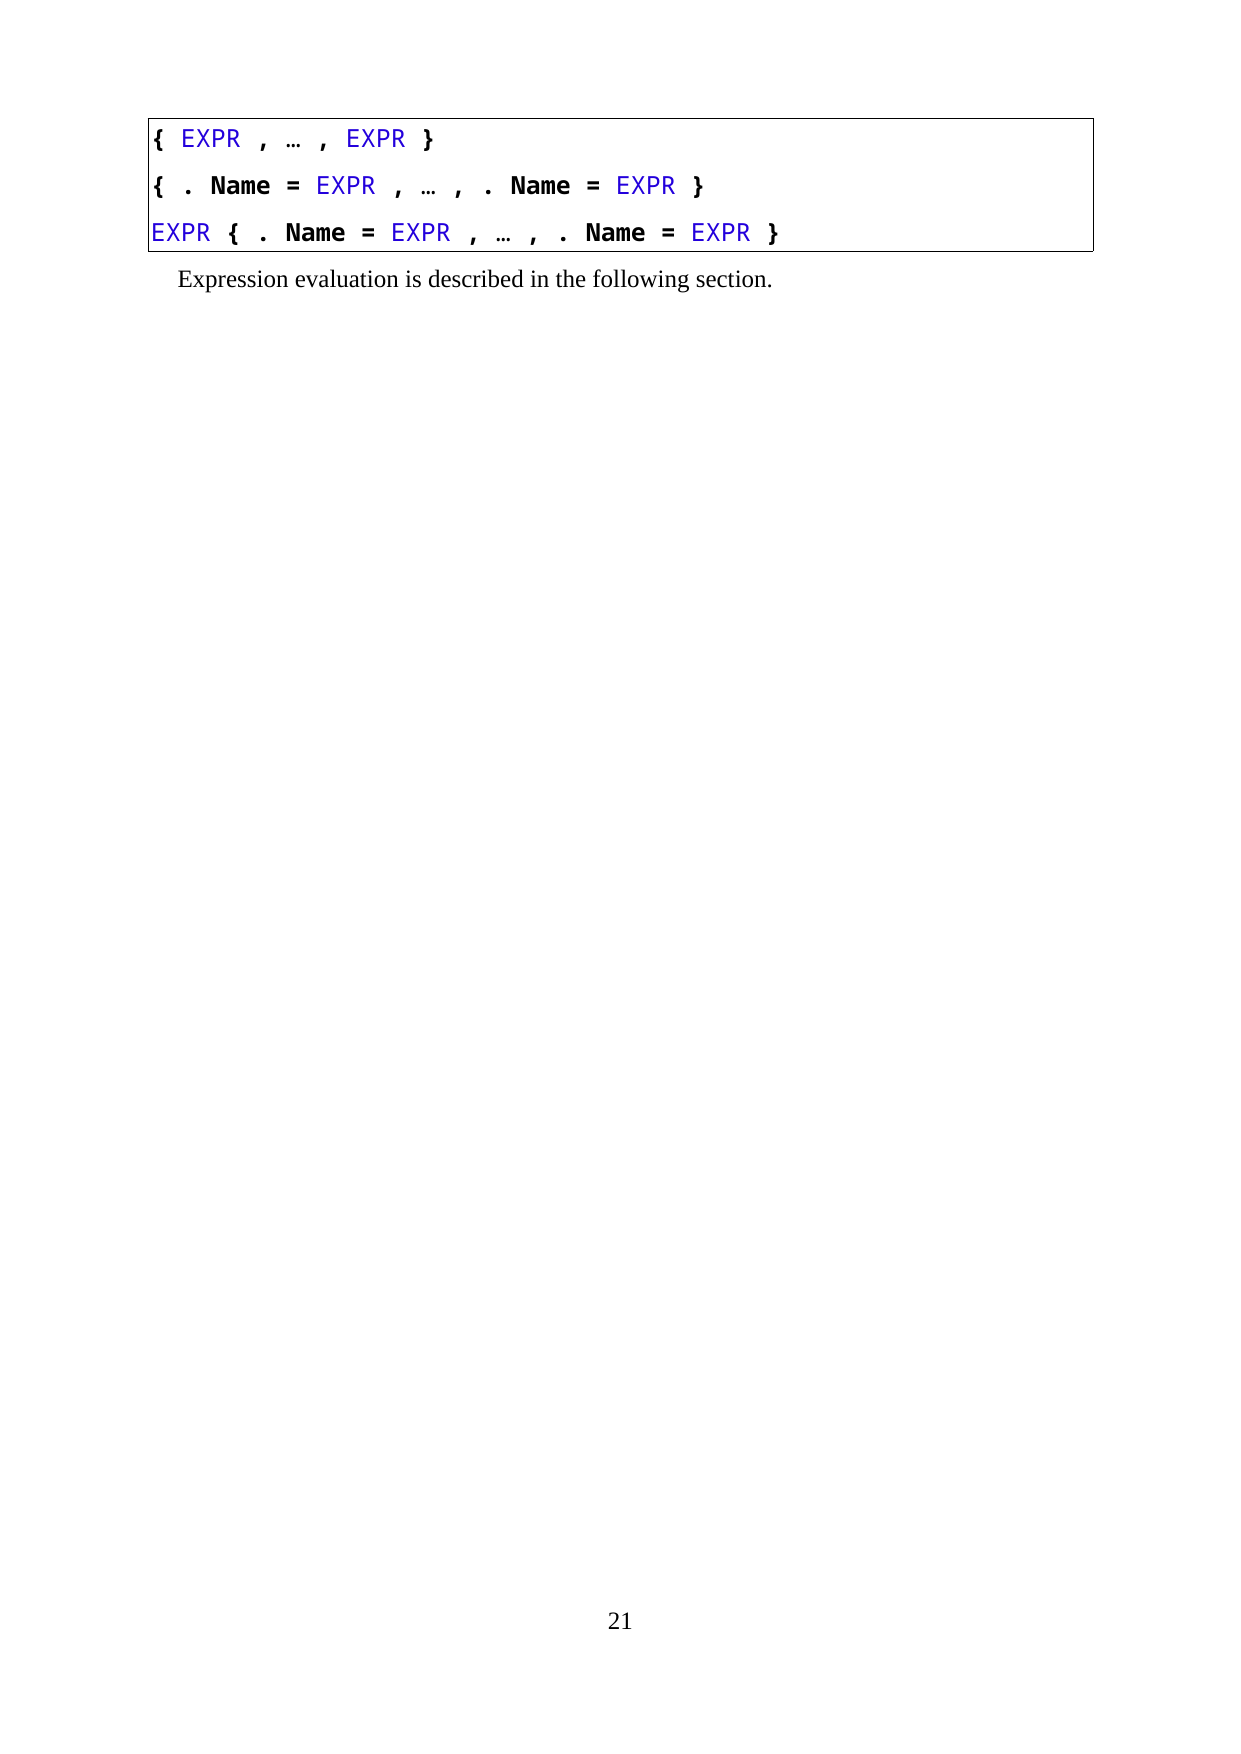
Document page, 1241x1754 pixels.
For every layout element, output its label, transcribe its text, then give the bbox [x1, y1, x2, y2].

text Expression evaluation is described in the following section. [118, 264, 1122, 293]
text { . Name = EXPR , … , . Name = EXPR } [149, 165, 1093, 202]
text { EXPR , … , EXPR } [149, 119, 1093, 155]
text EXPR { . Name = EXPR , … , . Name = EXPR } [149, 211, 1093, 251]
